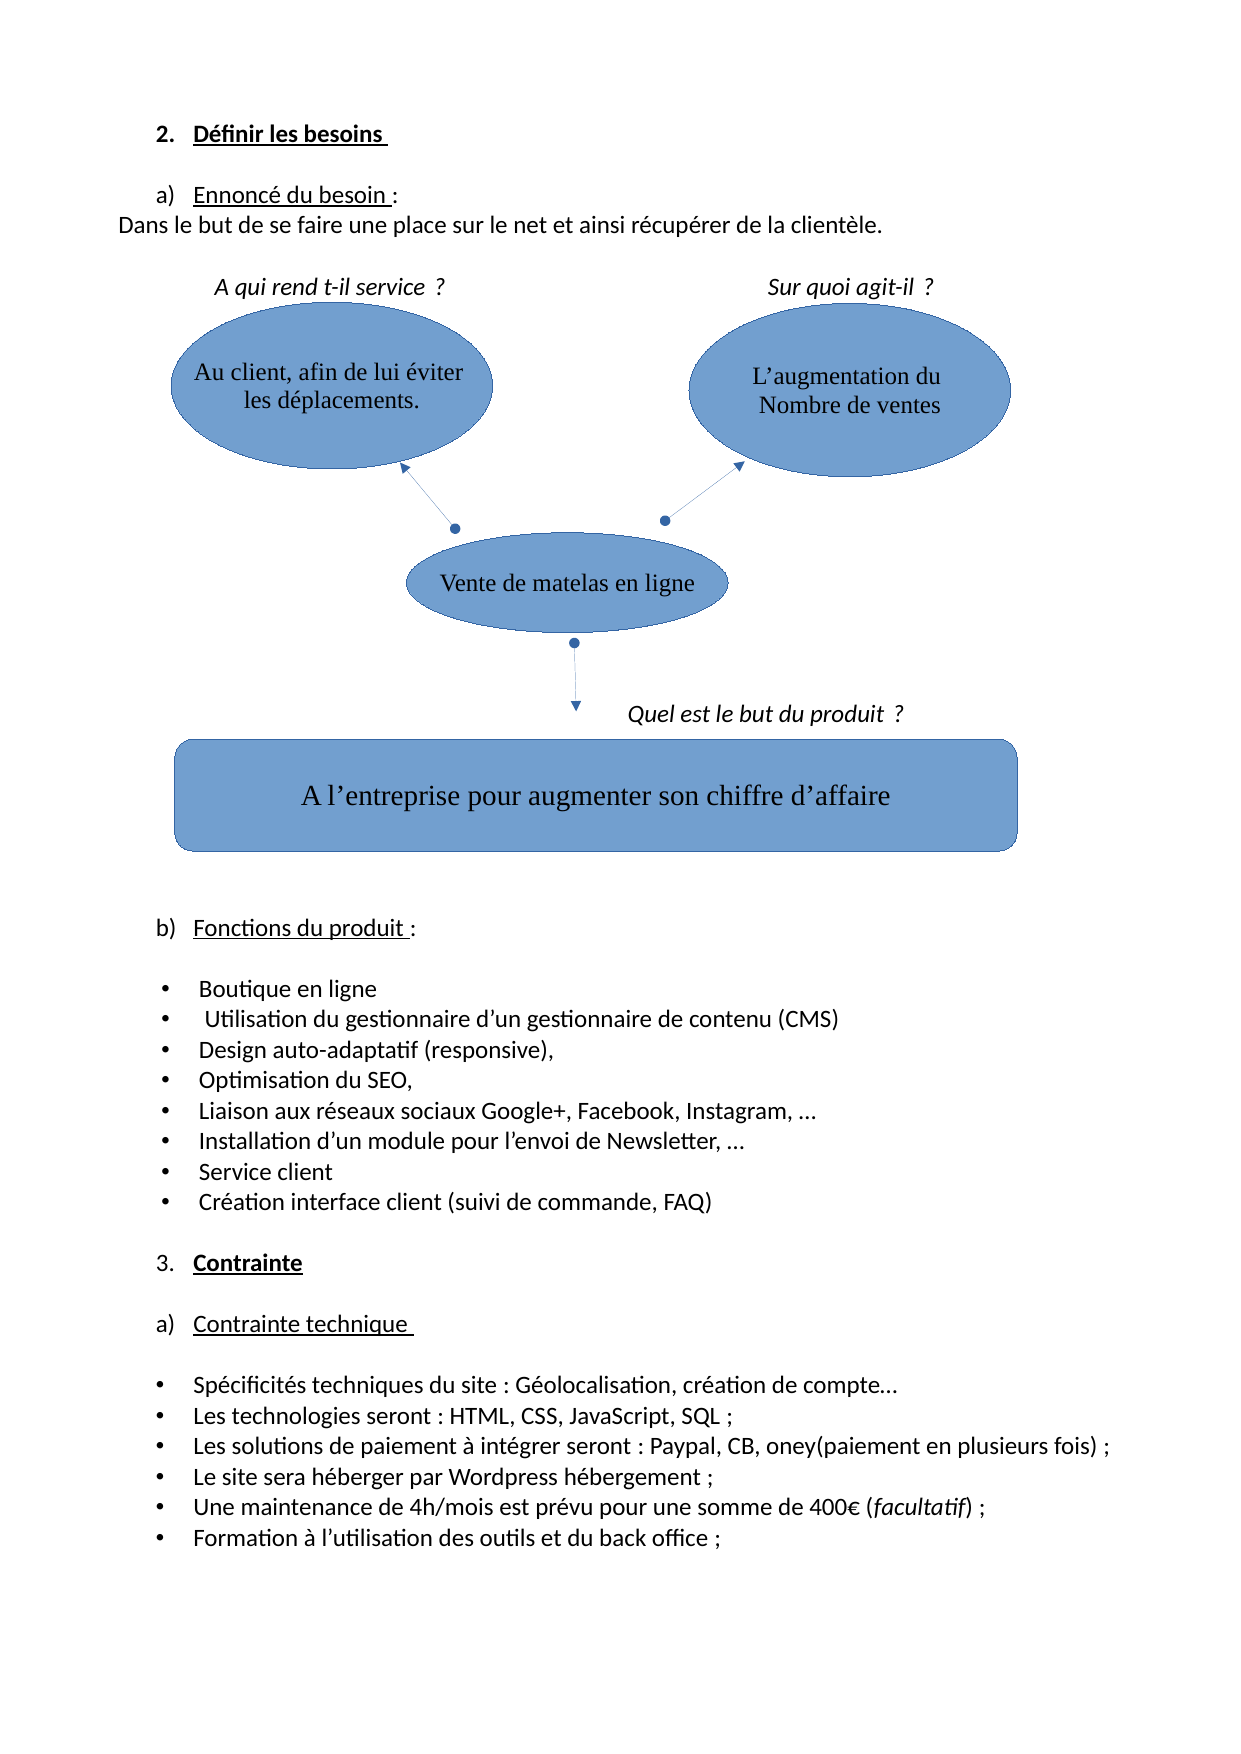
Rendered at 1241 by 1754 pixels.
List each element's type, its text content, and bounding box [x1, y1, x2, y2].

list Fonctions du produit : [156, 912, 1122, 942]
list Contrainte technique [156, 1308, 1122, 1339]
list Optimisation du SEO, [161, 1064, 1122, 1095]
list Liaison aux réseaux sociaux Google+, Facebook, Instagram, … [161, 1095, 1122, 1125]
list Boutique en ligne [161, 973, 1122, 1003]
text A qui rend t-il service ? Sur quoi agit-il ? [118, 271, 1122, 301]
list Contrainte [156, 1247, 1122, 1278]
list Installation d’un module pour l’envoi de Newsletter, … [161, 1125, 1122, 1156]
list Définir les besoins [156, 118, 1122, 149]
list Ennoncé du besoin : [156, 179, 1122, 210]
list Les solutions de paiement à intégrer seront : Paypal, CB, oney(paiement en plusieurs fois) ; [156, 1431, 1122, 1461]
text Dans le but de se faire une place sur le net et ainsi récupérer de la clientèle. [118, 210, 1122, 240]
list Service client [161, 1156, 1122, 1186]
list Utilisation du gestionnaire d’un gestionnaire de contenu (CMS) [161, 1003, 1122, 1034]
list Spécificités techniques du site : Géolocalisation, création de compte… [156, 1369, 1122, 1400]
list Les technologies seront : HTML, CSS, JavaScript, SQL ; [156, 1400, 1122, 1431]
list Le site sera héberger par Wordpress hébergement ; [156, 1461, 1122, 1492]
list Création interface client (suivi de commande, FAQ) [161, 1186, 1122, 1217]
list Design auto-adaptatif (responsive), [161, 1034, 1122, 1064]
list Une maintenance de 4h/mois est prévu pour une somme de 400€ (facultatif) ; [156, 1492, 1122, 1522]
text Quel est le but du produit ? [118, 698, 1122, 728]
list Formation à l’utilisation des outils et du back office ; [156, 1522, 1122, 1553]
